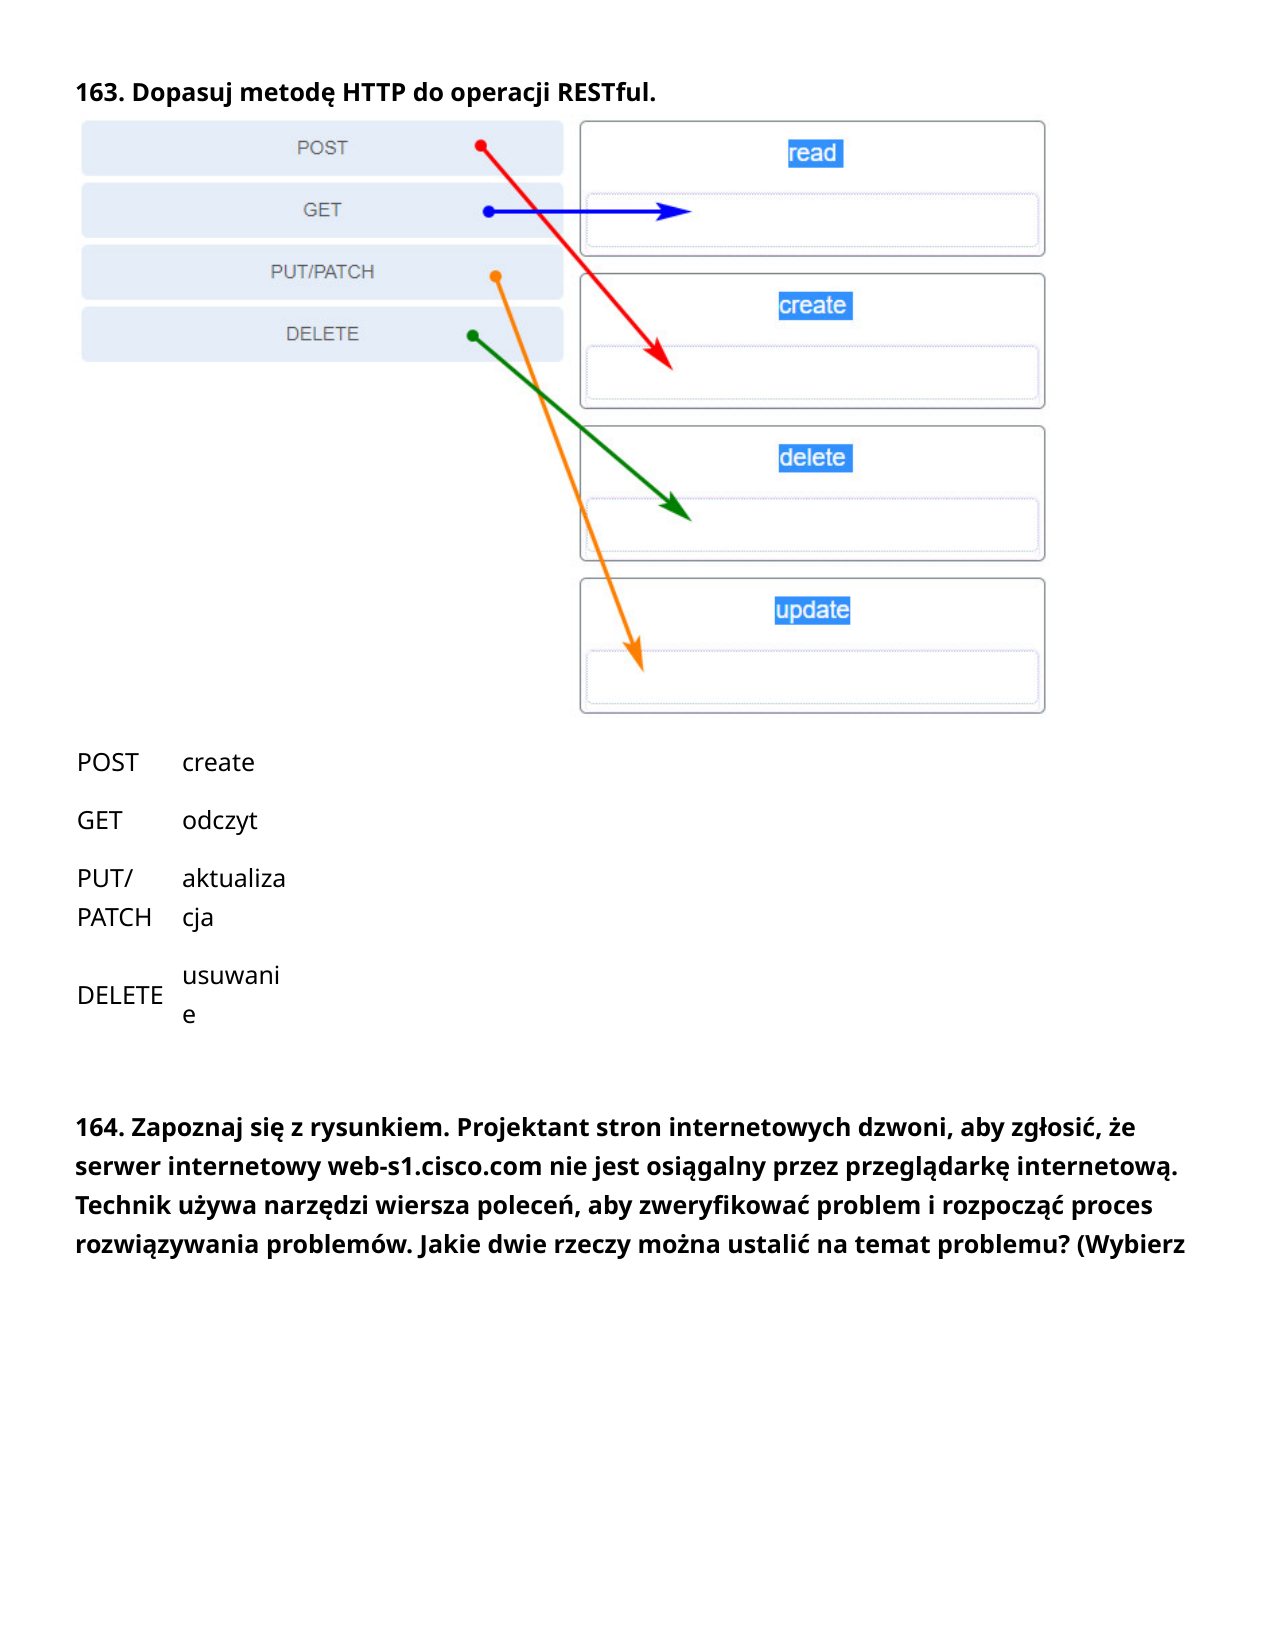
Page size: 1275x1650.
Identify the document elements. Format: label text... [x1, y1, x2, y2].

table_cell odczyt [180, 801, 290, 859]
table_header POST [75, 743, 180, 801]
table_cell aktualizacja [180, 859, 290, 956]
table_cell GET [75, 801, 180, 859]
table_cell usuwanie [180, 956, 290, 1054]
text 164. Zapoznaj się z rysunkiem. Projektant stron internetowych dzwoni, aby zgłosić, że serwer internetowy web-s1.cisco.com nie jest osiągalny przez przeglądarkę internetową. Technik używa narzędzi wiersza poleceń, aby zweryfikować problem i rozpocząć proces rozwiązywania problemów. Jakie dwie rzeczy można ustalić na temat problemu? (Wybierz [75, 1109, 1200, 1261]
table_cell DELETE [75, 956, 180, 1054]
table_cell PUT/PATCH [75, 859, 180, 956]
text 163. Dopasuj metodę HTTP do operacji RESTful. [75, 75, 1200, 721]
table_header create [180, 743, 290, 801]
